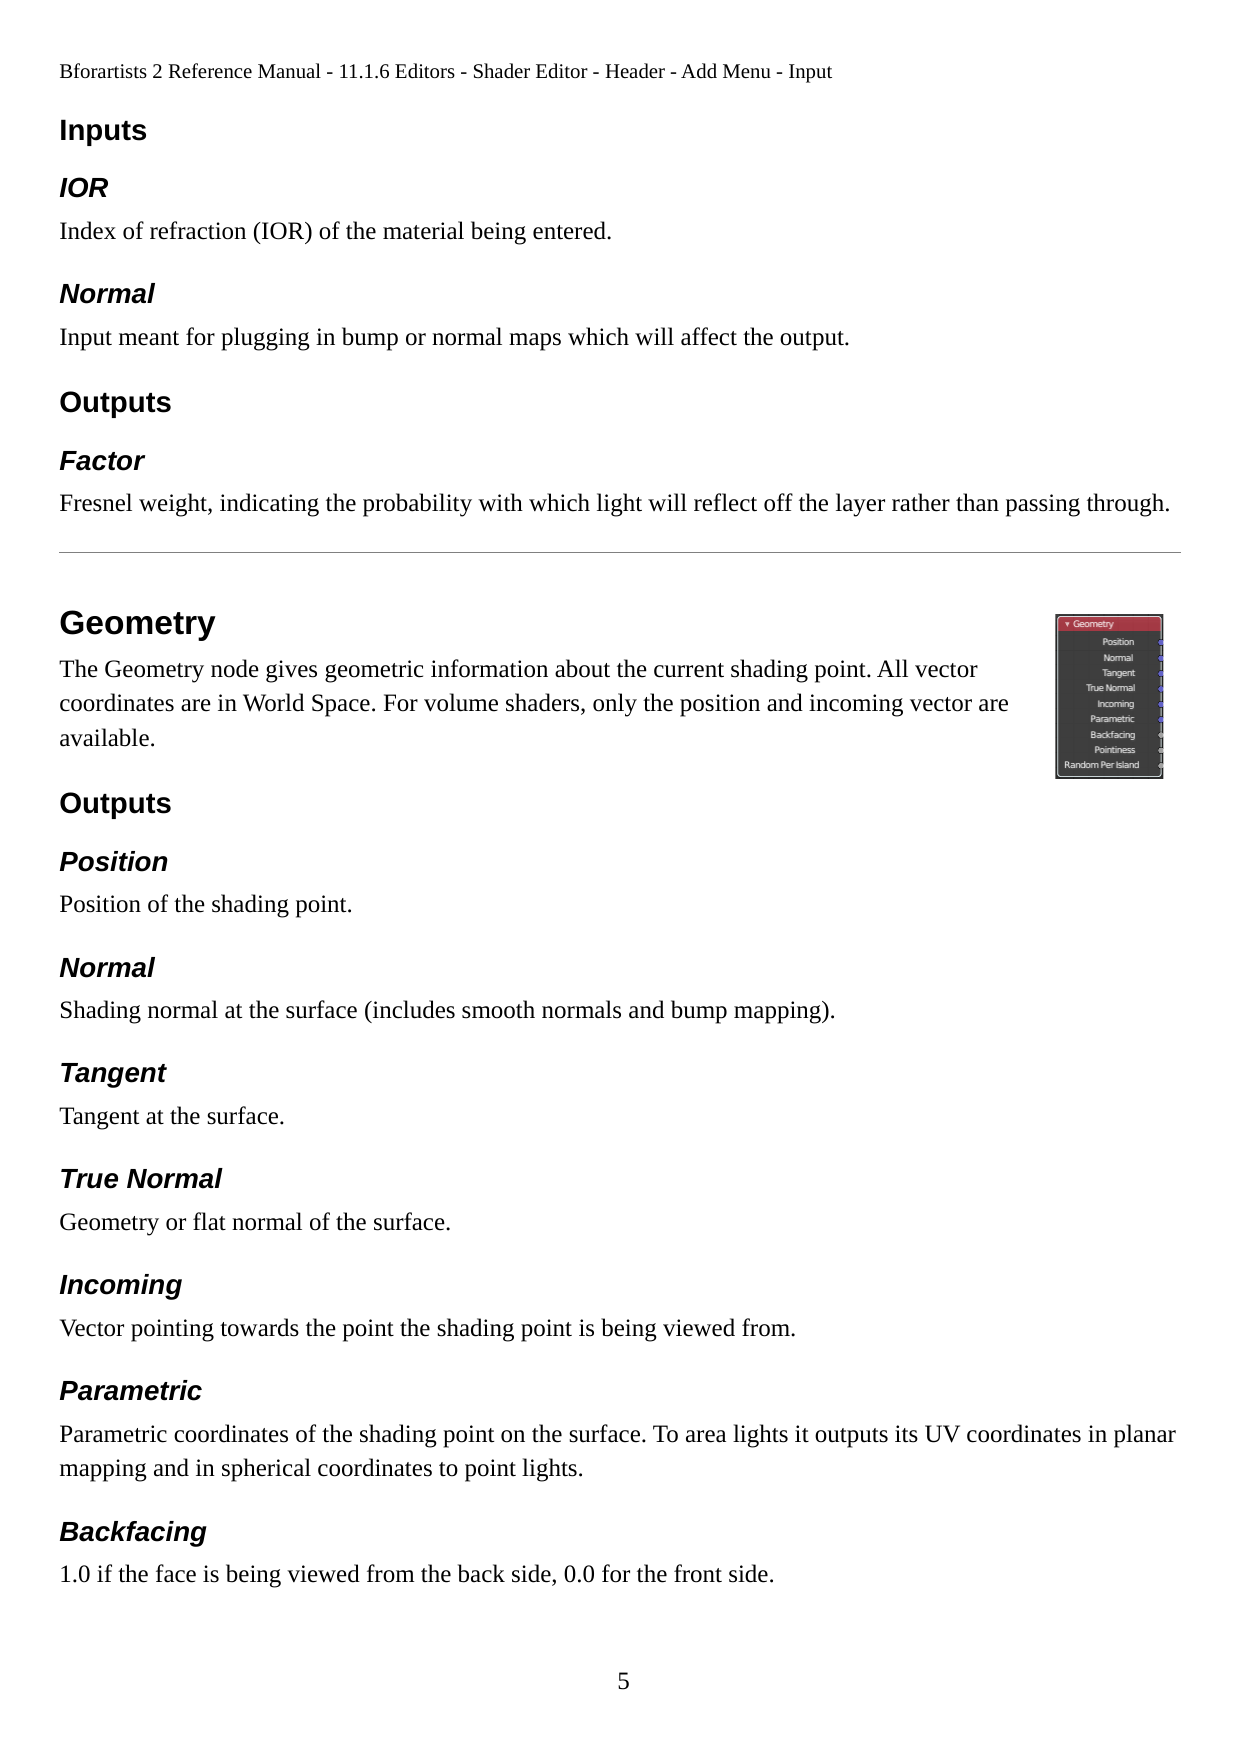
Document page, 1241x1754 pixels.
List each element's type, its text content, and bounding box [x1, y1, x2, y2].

text Fresnel weight, indicating the probability with which light will reflect off the layer rather than passing through. [59, 488, 1181, 517]
subtitle Tangent [59, 1057, 1181, 1089]
text Index of refraction (IOR) of the material being entered. [59, 216, 1181, 244]
subtitle Geometry [59, 602, 1181, 641]
subtitle Normal [59, 277, 1181, 309]
subtitle Outputs [59, 385, 1181, 419]
subtitle Backfacing [59, 1515, 1181, 1547]
text Parametric coordinates of the shading point on the surface. To area lights it outputs its UV coordinates in planar mapping and in spherical coordinates to point lights. [59, 1419, 1181, 1482]
subtitle IOR [59, 171, 1181, 203]
subtitle Parametric [59, 1375, 1181, 1407]
text Vector pointing towards the point the shading point is being viewed from. [59, 1313, 1181, 1342]
picture [1055, 614, 1164, 779]
subtitle Factor [59, 444, 1181, 476]
subtitle Outputs [59, 786, 1181, 820]
text Tangent at the surface. [59, 1101, 1181, 1130]
subtitle Inputs [59, 113, 1181, 146]
text The Geometry node gives geometric information about the current shading point. All vector coordinates are in World Space. For volume shaders, only the position and incoming vector are available. [59, 654, 1055, 751]
subtitle Incoming [59, 1269, 1181, 1301]
text 1.0 if the face is being viewed from the back side, 0.0 for the front side. [59, 1559, 1181, 1588]
text Shading normal at the surface (includes smooth normals and bump mapping). [59, 995, 1181, 1024]
text Position of the shading point. [59, 889, 1181, 918]
text Input meant for plugging in bump or normal maps which will affect the output. [59, 322, 1181, 350]
subtitle True Normal [59, 1163, 1181, 1195]
subtitle Normal [59, 951, 1181, 983]
text Geometry or flat normal of the surface. [59, 1207, 1181, 1236]
subtitle Position [59, 845, 1181, 877]
